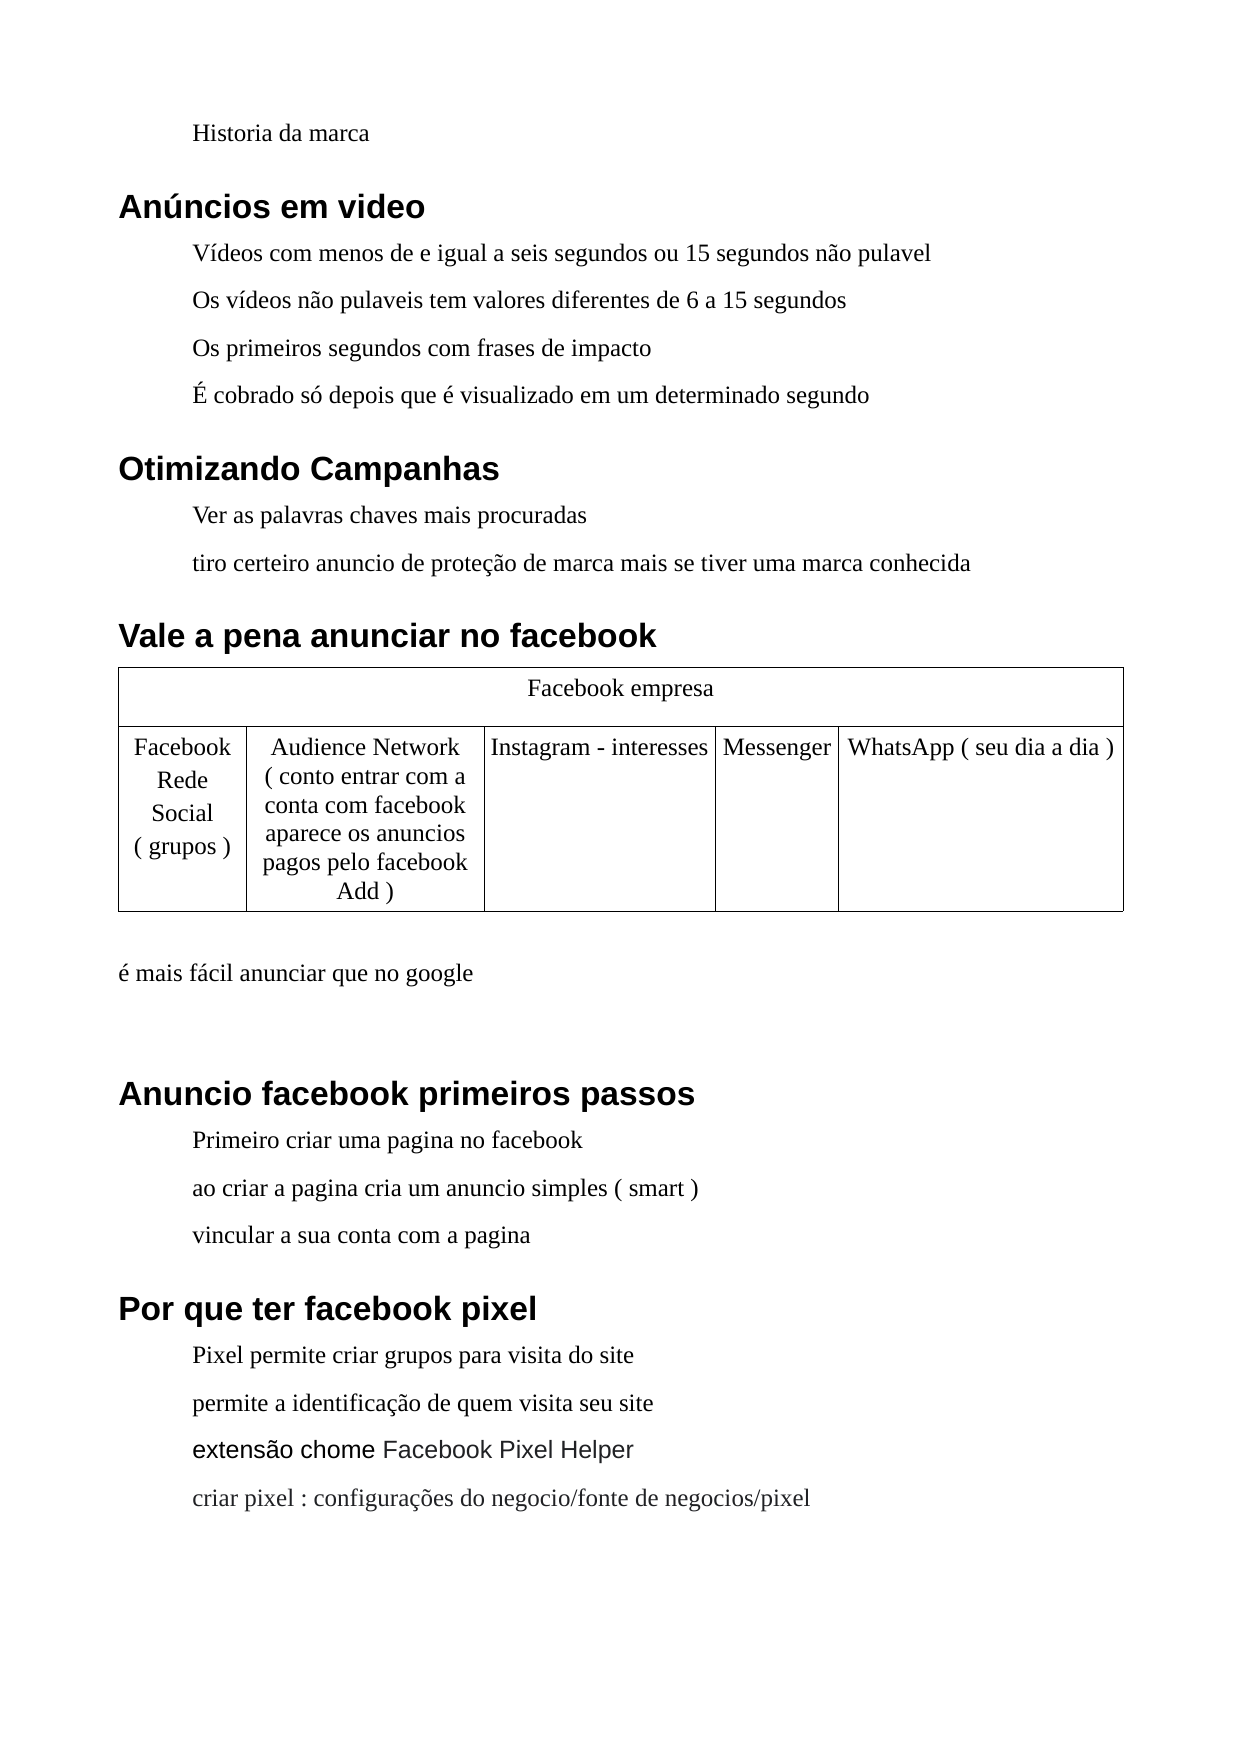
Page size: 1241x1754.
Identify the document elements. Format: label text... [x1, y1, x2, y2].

subtitle Por que ter facebook pixel [118, 1289, 1122, 1328]
text criar pixel : configurações do negocio/fonte de negocios/pixel [118, 1483, 1122, 1512]
subtitle Otimizando Campanhas [118, 449, 1122, 488]
table_header Facebook empresa [119, 668, 1123, 726]
subtitle Vale a pena anunciar no facebook [118, 616, 1122, 655]
text ao criar a pagina cria um anuncio simples ( smart ) [118, 1173, 1122, 1202]
table_cell Messenger [716, 727, 838, 911]
table_cell Instagram - interesses [485, 727, 715, 911]
text extensão chome Facebook Pixel Helper [118, 1435, 1122, 1464]
subtitle Anuncio facebook primeiros passos [118, 1074, 1122, 1113]
text Historia da marca [118, 118, 1122, 147]
text Os primeiros segundos com frases de impacto [118, 333, 1122, 362]
table_cell Facebook Rede Social ( grupos ) [119, 727, 246, 911]
text Pixel permite criar grupos para visita do site [118, 1340, 1122, 1369]
text vincular a sua conta com a pagina [118, 1221, 1122, 1249]
text Os vídeos não pulaveis tem valores diferentes de 6 a 15 segundos [118, 285, 1122, 314]
text Ver as palavras chaves mais procuradas [118, 500, 1122, 529]
table_cell WhatsApp ( seu dia a dia ) [839, 727, 1123, 911]
table_cell Audience Network ( conto entrar com a conta com facebook aparece os anuncios pagos pelo facebook Add ) [247, 727, 484, 911]
text Primeiro criar uma pagina no facebook [118, 1125, 1122, 1154]
text é mais fácil anunciar que no google [118, 958, 1122, 987]
text permite a identificação de quem visita seu site [118, 1388, 1122, 1417]
subtitle Anúncios em video [118, 187, 1122, 225]
text Vídeos com menos de e igual a seis segundos ou 15 segundos não pulavel [118, 238, 1122, 266]
text tiro certeiro anuncio de proteção de marca mais se tiver uma marca conhecida [118, 548, 1122, 576]
text É cobrado só depois que é visualizado em um determinado segundo [118, 381, 1122, 409]
